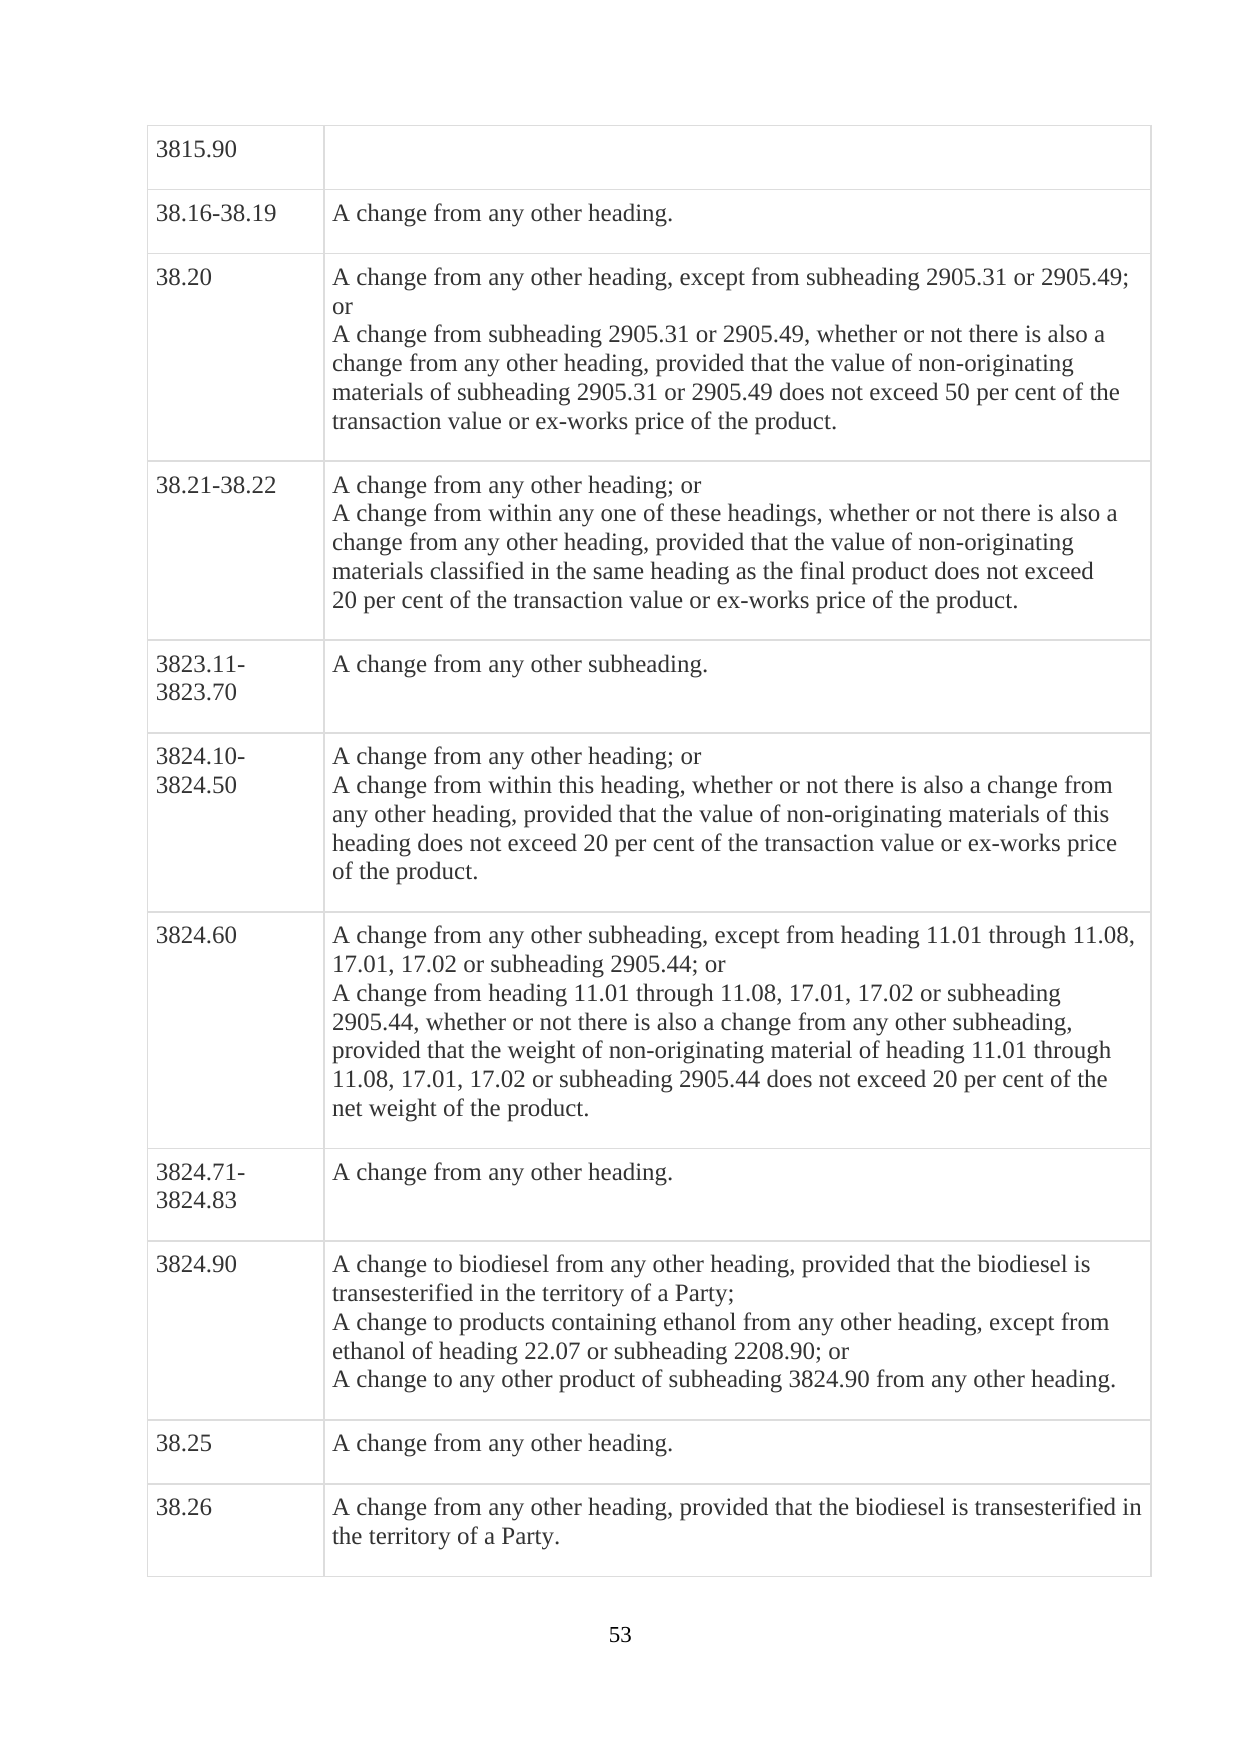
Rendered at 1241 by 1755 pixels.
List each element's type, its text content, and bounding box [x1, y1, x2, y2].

table_cell 3824.90 [148, 1242, 323, 1419]
table_cell 3824.10-3824.50 [148, 734, 323, 911]
table_cell A change from any other heading, provided that the biodiesel is transesterified in the territory of a Party. [325, 1485, 1150, 1576]
table_cell 38.16-38.19 [148, 190, 323, 253]
table_cell A change to biodiesel from any other heading, provided that the biodiesel is transesterified in the territory of a Party; A change to products containing ethanol from any other heading, except from ethanol of heading 22.07 or subheading 2208.90; or A change to any other product of subheading 3824.90 from any other heading. [325, 1242, 1150, 1419]
table_cell 38.26 [148, 1485, 323, 1576]
table_cell A change from any other heading, except from subheading 2905.31 or 2905.49; or A change from subheading 2905.31 or 2905.49, whether or not there is also a change from any other heading, provided that the value of non-originating materials of subheading 2905.31 or 2905.49 does not exceed 50 per cent of the transaction value or ex-works price of the product. [325, 254, 1150, 460]
table_cell A change from any other heading; or A change from within this heading, whether or not there is also a change from any other heading, provided that the value of non-originating materials of this heading does not exceed 20 per cent of the transaction value or ex-works price of the product. [325, 734, 1150, 911]
table_cell 3823.11-3823.70 [148, 641, 323, 732]
table_cell A change from any other subheading, except from heading 11.01 through 11.08, 17.01, 17.02 or subheading 2905.44; or A change from heading 11.01 through 11.08, 17.01, 17.02 or subheading 2905.44, whether or not there is also a change from any other subheading, provided that the weight of non-originating material of heading 11.01 through 11.08, 17.01, 17.02 or subheading 2905.44 does not exceed 20 per cent of the net weight of the product. [325, 913, 1150, 1147]
table_cell 38.20 [148, 254, 323, 460]
table_cell 3824.71-3824.83 [148, 1149, 323, 1240]
table_cell 3815.90 [148, 126, 323, 189]
table_cell 38.21-38.22 [148, 462, 323, 639]
table_cell A change from any other subheading. [325, 641, 1150, 732]
table_cell 38.25 [148, 1421, 323, 1483]
table_cell [325, 126, 1150, 189]
table_cell 3824.60 [148, 913, 323, 1147]
table_cell A change from any other heading. [325, 190, 1150, 253]
table_cell A change from any other heading. [325, 1149, 1150, 1240]
table_cell A change from any other heading. [325, 1421, 1150, 1483]
table_cell A change from any other heading; or A change from within any one of these headings, whether or not there is also a change from any other heading, provided that the value of non-originating materials classified in the same heading as the final product does not exceed 20 per cent of the transaction value or ex-works price of the product. [325, 462, 1150, 639]
